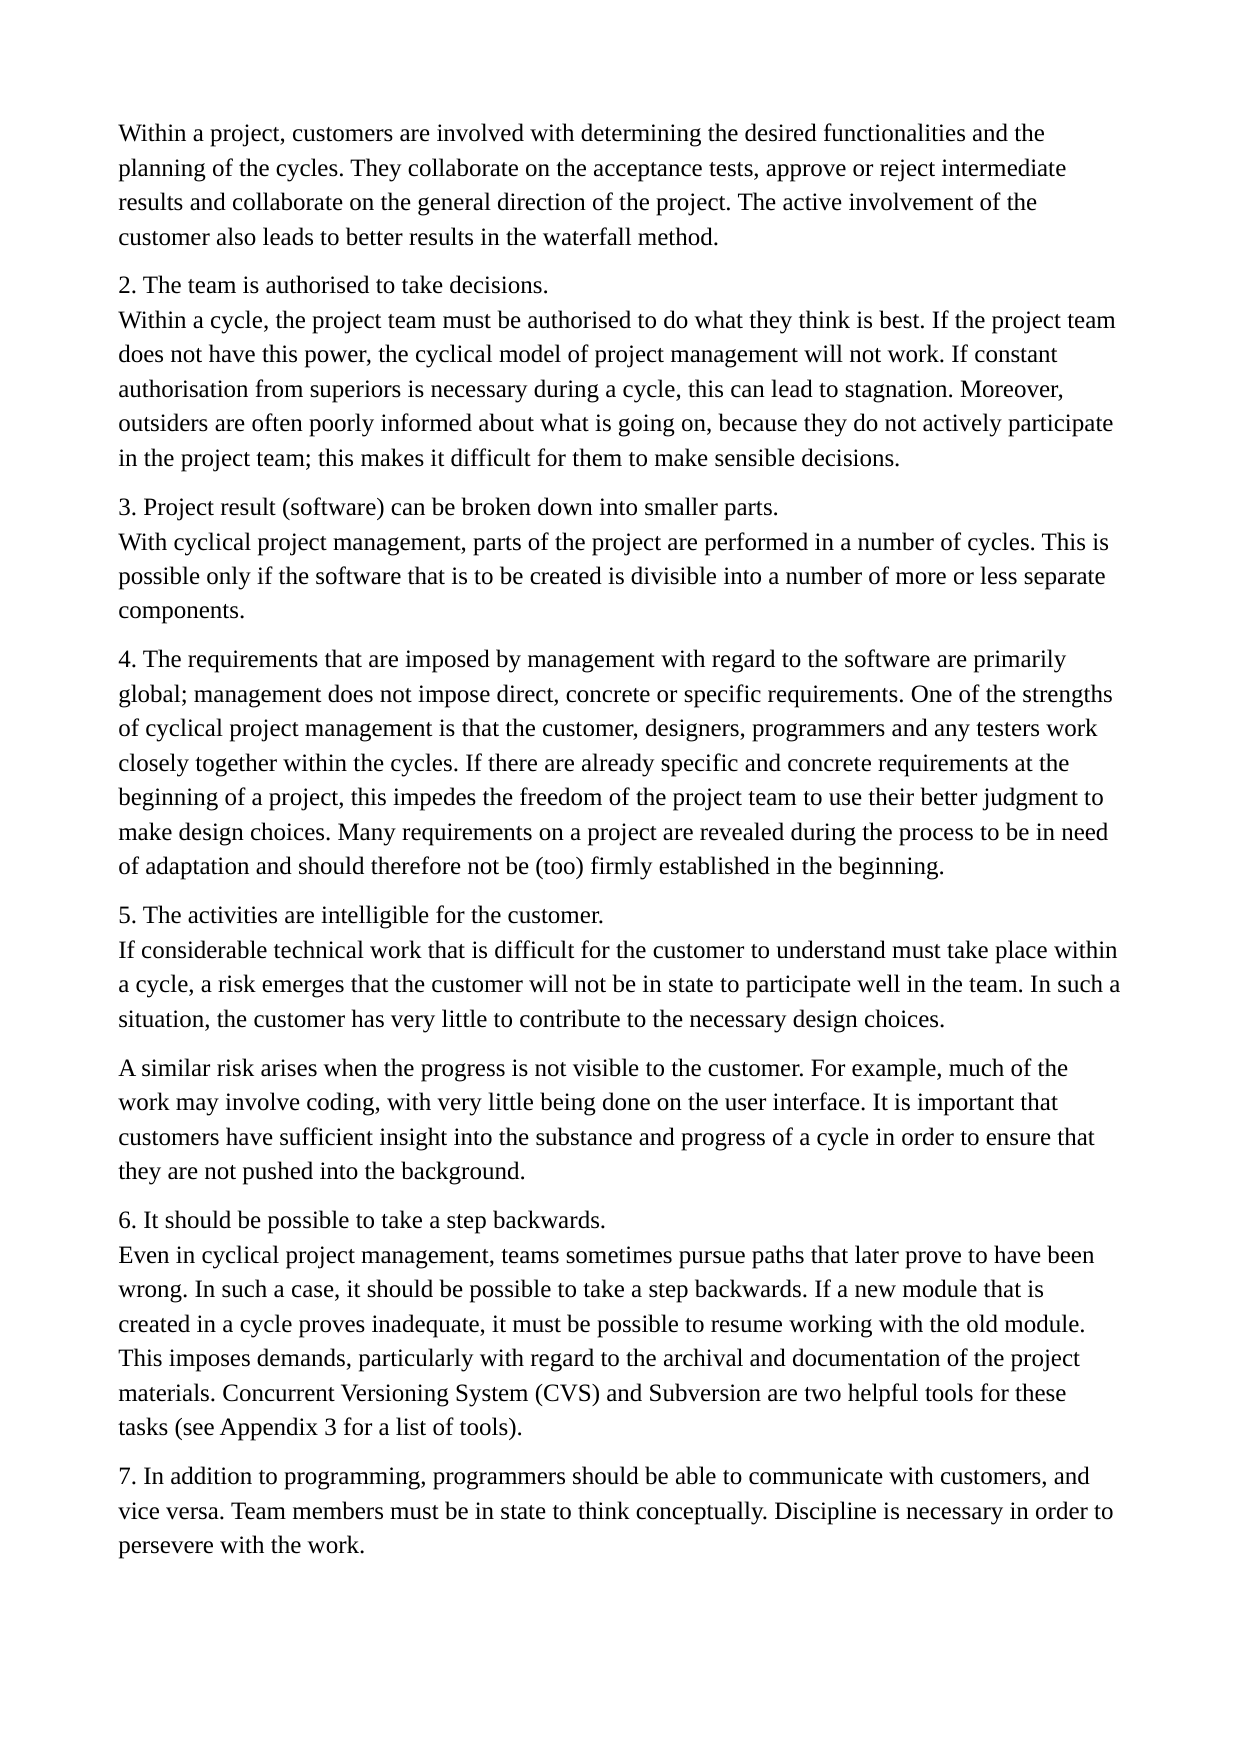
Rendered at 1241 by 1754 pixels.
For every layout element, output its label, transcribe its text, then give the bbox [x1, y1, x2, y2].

text 7. In addition to programming, programmers should be able to communicate with customers, and vice versa. Team members must be in state to think conceptually. Discipline is necessary in order to persevere with the work. [118, 1461, 1122, 1559]
text 5. The activities are intelligible for the customer. If considerable technical work that is difficult for the customer to understand must take place within a cycle, a risk emerges that the customer will not be in state to participate well in the team. In such a situation, the customer has very little to contribute to the necessary design choices. [118, 901, 1122, 1033]
text A similar risk arises when the progress is not visible to the customer. For example, much of the work may involve coding, with very little being done on the user interface. It is important that customers have sufficient insight into the substance and progress of a cycle in order to ensure that they are not pushed into the background. [118, 1053, 1122, 1185]
text 3. Project result (software) can be broken down into smaller parts. With cyclical project management, parts of the project are performed in a number of cycles. This is possible only if the software that is to be created is divisible into a number of more or less separate components. [118, 492, 1122, 624]
text 2. The team is authorised to take decisions. Within a cycle, the project team must be authorised to do what they think is best. If the project team does not have this power, the cyclical model of project management will not work. If constant authorisation from superiors is necessary during a cycle, this can lead to stagnation. Moreover, outsiders are often poorly informed about what is going on, because they do not actively participate in the project team; this makes it difficult for them to make sensible decisions. [118, 271, 1122, 472]
text 4. The requirements that are imposed by management with regard to the software are primarily global; management does not impose direct, concrete or specific requirements. One of the strengths of cyclical project management is that the customer, designers, programmers and any testers work closely together within the cycles. If there are already specific and concrete requirements at the beginning of a project, this impedes the freedom of the project team to use their better judgment to make design choices. Many requirements on a project are revealed during the process to be in need of adaptation and should therefore not be (too) firmly established in the beginning. [118, 644, 1122, 880]
text Within a project, customers are involved with determining the desired functionalities and the planning of the cycles. They collaborate on the acceptance tests, approve or reject intermediate results and collaborate on the general direction of the project. The active involvement of the customer also leads to better results in the waterfall method. [118, 118, 1122, 250]
text 6. It should be possible to take a step backwards. Even in cyclical project management, teams sometimes pursue paths that later prove to have been wrong. In such a case, it should be possible to take a step backwards. If a new module that is created in a cycle proves inadequate, it must be possible to resume working with the old module. This imposes demands, particularly with regard to the archival and documentation of the project materials. Concurrent Versioning System (CVS) and Subversion are two helpful tools for these tasks (see Appendix 3 for a list of tools). [118, 1206, 1122, 1441]
